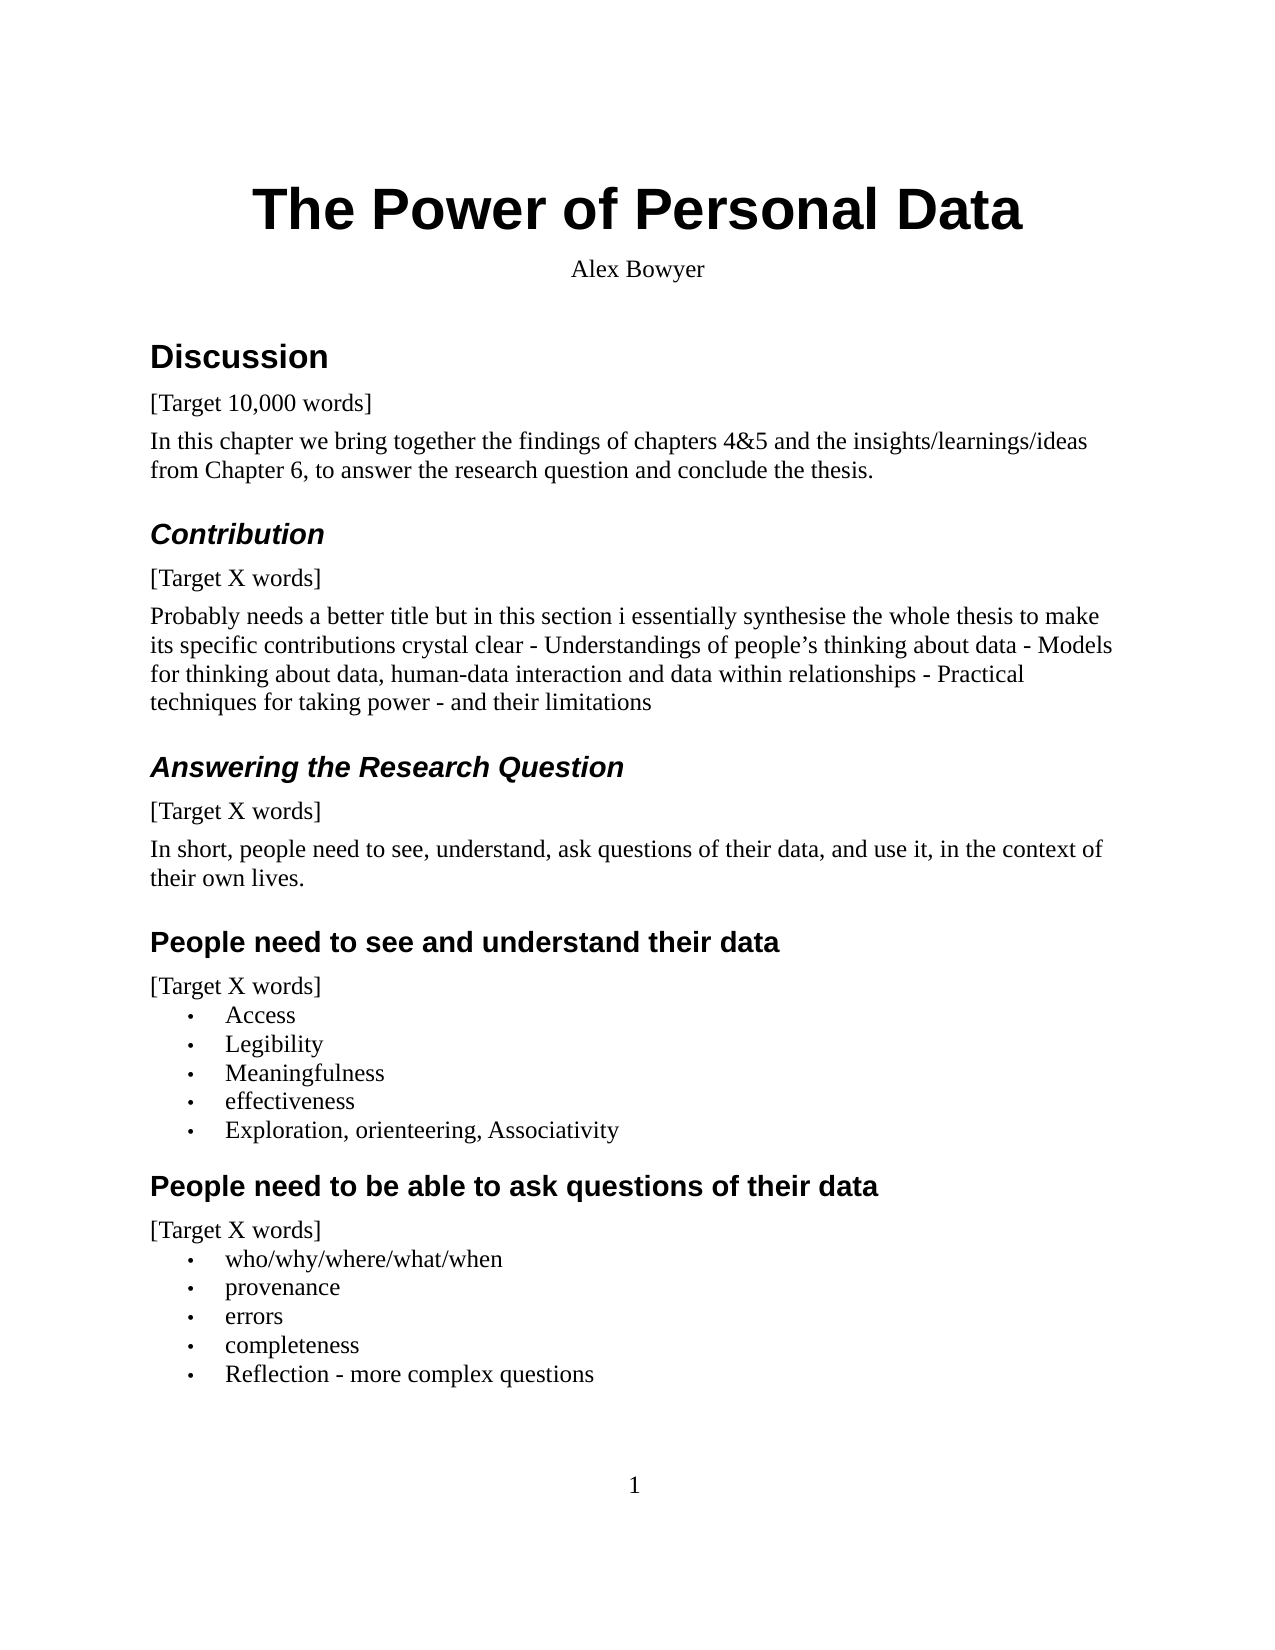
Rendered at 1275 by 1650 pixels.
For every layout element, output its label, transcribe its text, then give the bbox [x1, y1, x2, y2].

text [Target X words] [150, 563, 1125, 592]
list Access [187, 1000, 1125, 1029]
text [Target 10,000 words] [150, 388, 1125, 417]
title The Power of Personal Data [150, 175, 1125, 242]
text [Target X words] [150, 1215, 1125, 1244]
text In short, people need to see, understand, ask questions of their data, and use it, in the context of their own lives. [150, 834, 1125, 891]
list Meaningfulness [187, 1058, 1125, 1086]
subtitle People need to see and understand their data [150, 925, 1125, 959]
text Probably needs a better title but in this section i essentially synthesise the whole thesis to make its specific contributions crystal clear - Understandings of people’s thinking about data - Models for thinking about data, human-data interaction and data within relationships - Practical techniques for taking power - and their limitations [150, 601, 1125, 716]
subtitle People need to be able to ask questions of their data [150, 1169, 1125, 1202]
list provenance [187, 1272, 1125, 1301]
subtitle Answering the Research Question [150, 750, 1125, 784]
text [Target X words] [150, 971, 1125, 1000]
text [Target X words] [150, 796, 1125, 825]
list Legibility [187, 1029, 1125, 1058]
subtitle Contribution [150, 517, 1125, 551]
list effectiveness [187, 1086, 1125, 1115]
subtitle Discussion [150, 337, 1125, 376]
list Exploration, orienteering, Associativity [187, 1115, 1125, 1144]
list errors [187, 1301, 1125, 1330]
list who/why/where/what/when [187, 1244, 1125, 1272]
list Reflection - more complex questions [187, 1359, 1125, 1387]
text In this chapter we bring together the findings of chapters 4&5 and the insights/learnings/ideas from Chapter 6, to answer the research question and conclude the thesis. [150, 426, 1125, 483]
list completeness [187, 1330, 1125, 1359]
text Alex Bowyer [150, 254, 1125, 283]
